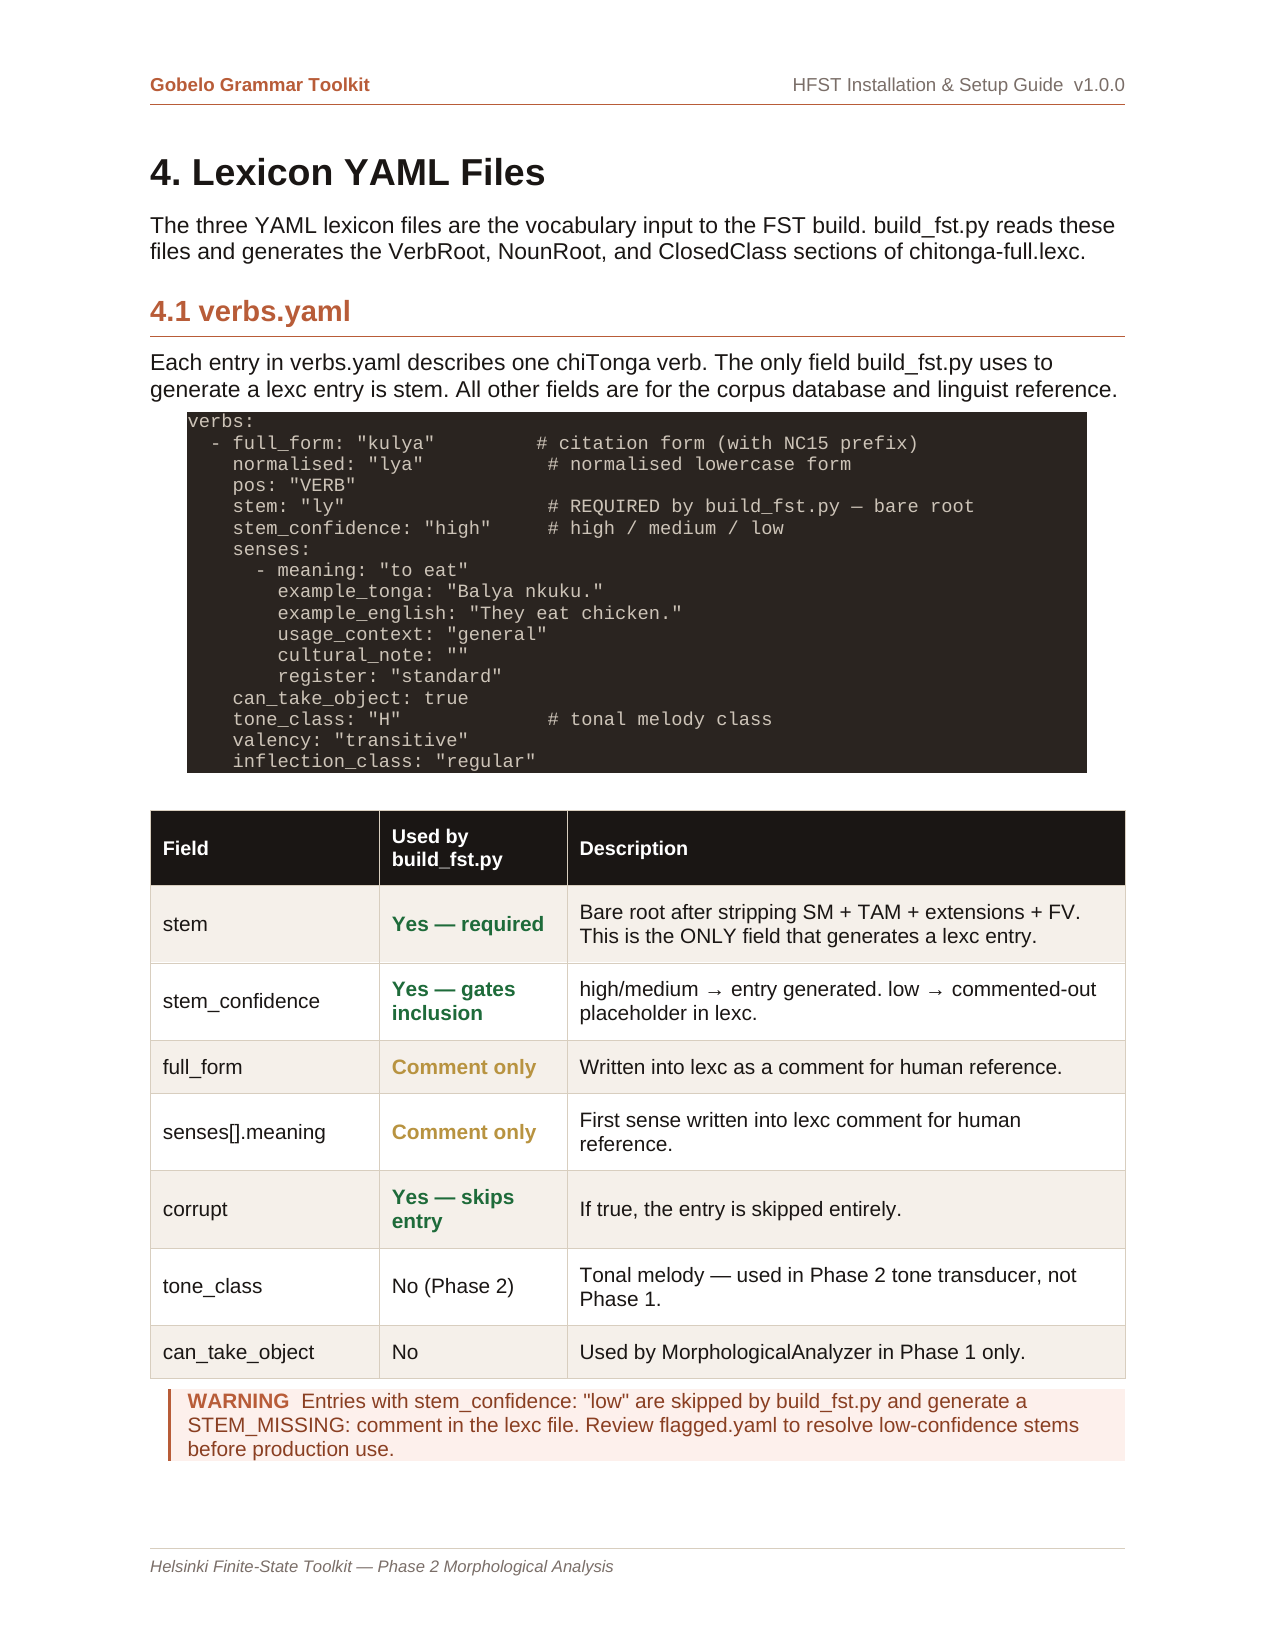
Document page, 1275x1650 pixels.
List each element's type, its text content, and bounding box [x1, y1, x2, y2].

table_cell Bare root after stripping SM + TAM + extensions + FV. This is the ONLY field that generates a lexc entry. [568, 886, 1125, 962]
text example_english: "They eat chicken." [187, 603, 1087, 625]
text tone_class: "H" # tonal melody class [187, 710, 1087, 731]
table_cell stem_confidence [151, 964, 379, 1040]
table_cell tone_class [151, 1249, 379, 1325]
text verbs: [187, 412, 1087, 433]
text valency: "transitive" [187, 731, 1087, 752]
table_header Description [568, 811, 1125, 885]
table_cell Tonal melody — used in Phase 2 tone transducer, not Phase 1. [568, 1249, 1125, 1325]
text - meaning: "to eat" [187, 561, 1087, 582]
table_cell can_take_object [151, 1326, 379, 1378]
text example_tonga: "Balya nkuku." [187, 582, 1087, 603]
table_cell stem [151, 886, 379, 962]
text The three YAML lexicon files are the vocabulary input to the FST build. build_fst.py reads these files and generates the VerbRoot, NounRoot, and ClosedClass sections of chitonga-full.lexc. [150, 212, 1125, 264]
text WARNING Entries with stem_confidence: "low" are skipped by build_fst.py and generate a STEM_MISSING: comment in the lexc file. Review flagged.yaml to resolve low-confidence stems before production use. [171, 1389, 1125, 1461]
text normalised: "lya" # normalised lowercase form [187, 455, 1087, 476]
table_cell Written into lexc as a comment for human reference. [568, 1041, 1125, 1093]
table_cell Yes — required [380, 886, 567, 962]
table_cell If true, the entry is skipped entirely. [568, 1171, 1125, 1248]
table_cell full_form [151, 1041, 379, 1093]
table_cell Comment only [380, 1094, 567, 1170]
subtitle 4.1 verbs.yaml [150, 294, 1125, 336]
table_cell Yes — gates inclusion [380, 964, 567, 1040]
text - full_form: "kulya" # citation form (with NC15 prefix) [187, 433, 1087, 455]
table_cell No (Phase 2) [380, 1249, 567, 1325]
table_cell corrupt [151, 1171, 379, 1248]
table_header Field [151, 811, 379, 885]
text senses: [187, 540, 1087, 561]
text stem_confidence: "high" # high / medium / low [187, 518, 1087, 540]
text usage_context: "general" [187, 625, 1087, 646]
text can_take_object: true [187, 688, 1087, 710]
table_cell No [380, 1326, 567, 1378]
text register: "standard" [187, 667, 1087, 688]
table_cell First sense written into lexc comment for human reference. [568, 1094, 1125, 1170]
text stem: "ly" # REQUIRED by build_fst.py — bare root [187, 497, 1087, 518]
text Each entry in verbs.yaml describes one chiTonga verb. The only field build_fst.py uses to generate a lexc entry is stem. All other fields are for the corpus database and linguist reference. [150, 349, 1125, 402]
table_cell Yes — skips entry [380, 1171, 567, 1248]
table_cell Used by MorphologicalAnalyzer in Phase 1 only. [568, 1326, 1125, 1378]
text pos: "VERB" [187, 476, 1087, 497]
table_cell senses[].meaning [151, 1094, 379, 1170]
subtitle 4. Lexicon YAML Files [150, 150, 1125, 193]
table_cell high/medium → entry generated. low → commented-out placeholder in lexc. [568, 964, 1125, 1040]
text inflection_class: "regular" [187, 752, 1087, 773]
text cultural_note: "" [187, 646, 1087, 667]
table_header Used by build_fst.py [380, 811, 567, 885]
table_cell Comment only [380, 1041, 567, 1093]
